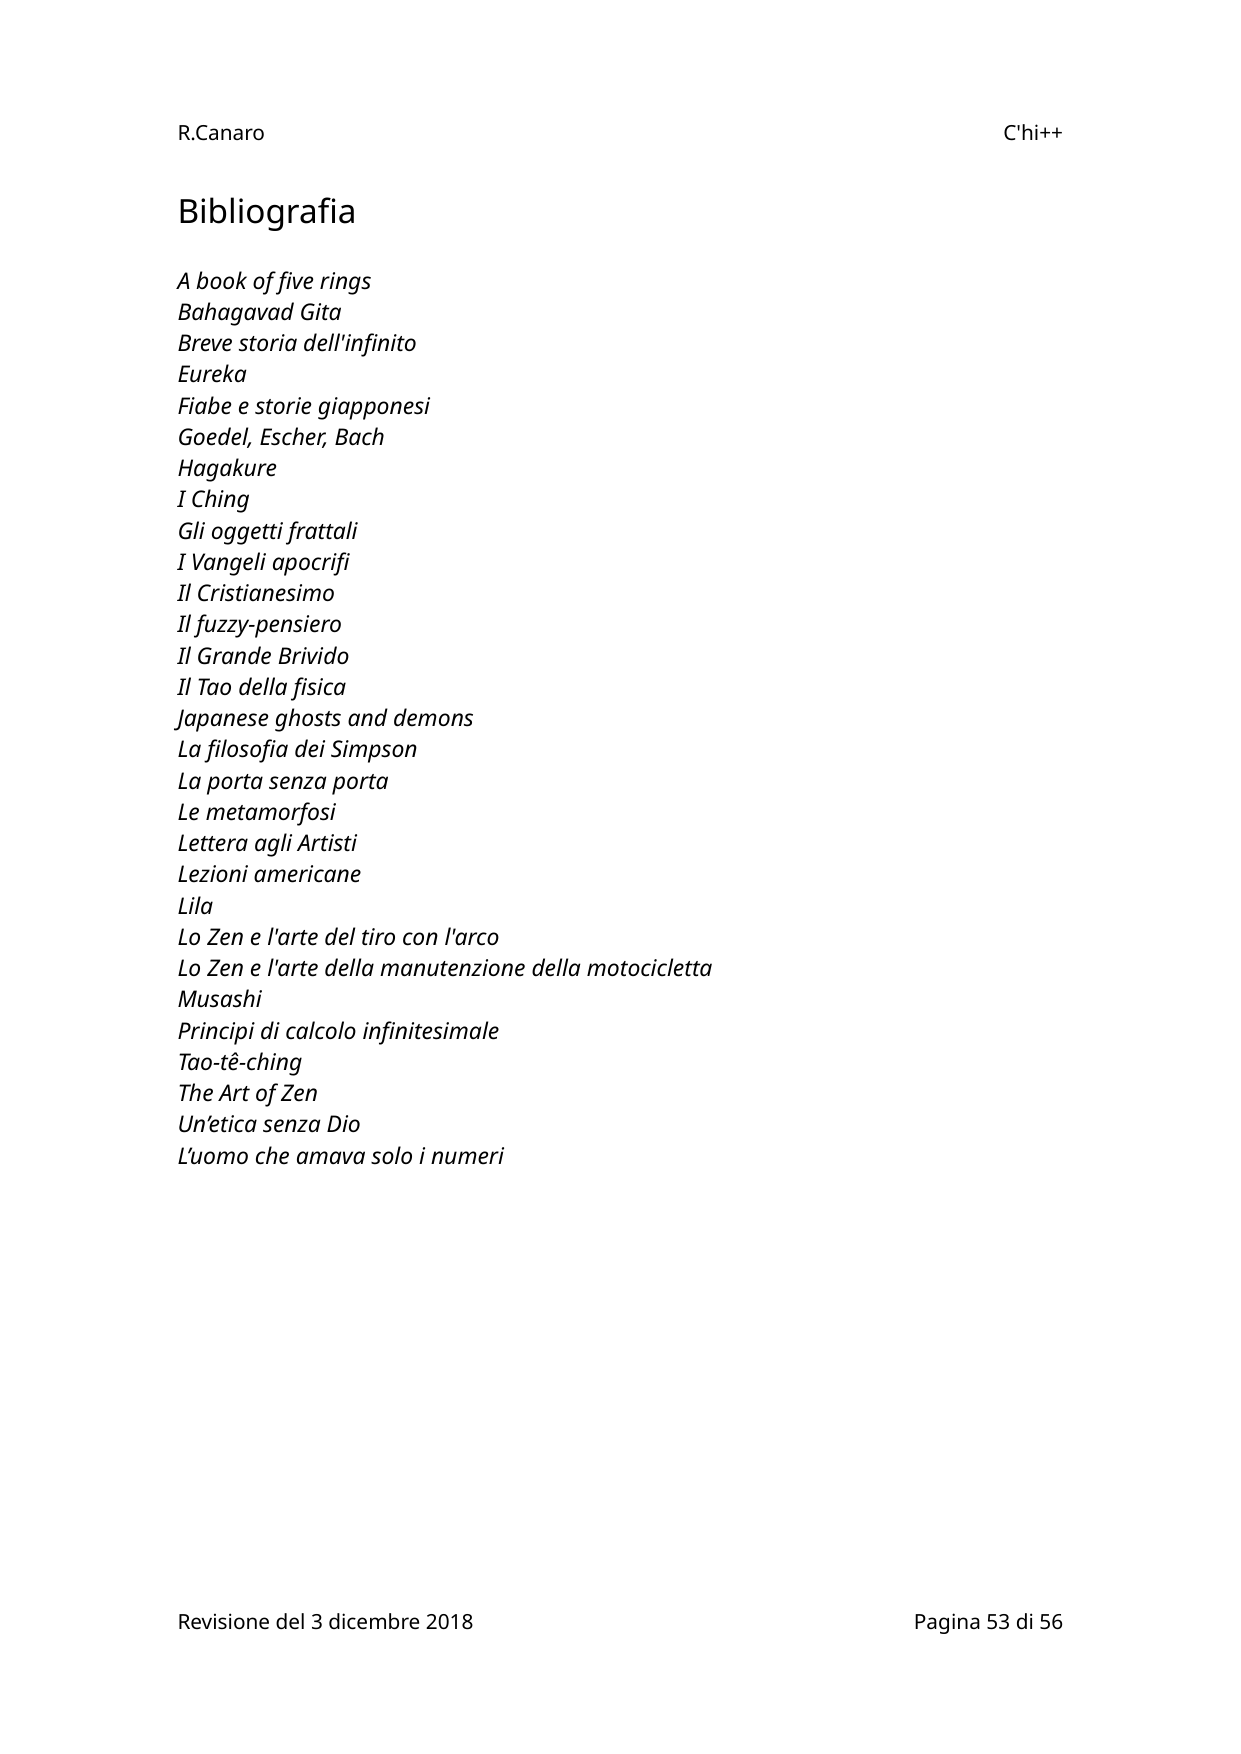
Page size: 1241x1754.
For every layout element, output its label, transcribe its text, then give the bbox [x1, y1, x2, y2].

table_cell La filosofia dei Simpson [166, 733, 931, 764]
table_cell Tao-tê-ching [166, 1046, 931, 1077]
table_cell Eureka [166, 358, 931, 389]
table_cell Un’etica senza Dio [166, 1108, 931, 1139]
table_cell Japanese ghosts and demons [166, 702, 931, 733]
table_cell Musashi [166, 983, 931, 1014]
table_cell Breve storia dell'infinito [166, 327, 931, 358]
table_cell The Art of Zen [166, 1077, 931, 1108]
table_cell Il Cristianesimo [166, 577, 931, 608]
table_cell Lezioni americane [166, 858, 931, 889]
table_cell Goedel, Escher, Bach [166, 421, 931, 452]
table_header A book of five rings [166, 265, 931, 296]
table_cell Principi di calcolo infinitesimale [166, 1015, 931, 1046]
table_cell Lo Zen e l'arte della manutenzione della motocicletta [166, 952, 931, 983]
table_cell Gli oggetti frattali [166, 515, 931, 546]
table_cell Lettera agli Artisti [166, 827, 931, 858]
table_cell Le metamorfosi [166, 796, 931, 827]
table_cell L’uomo che amava solo i numeri [166, 1140, 931, 1171]
table_cell Hagakure [166, 452, 931, 483]
table_cell Fiabe e storie giapponesi [166, 390, 931, 421]
table_cell I Vangeli apocrifi [166, 546, 931, 577]
subtitle Bibliografia [177, 188, 1063, 233]
table_cell Bahagavad Gita [166, 296, 931, 327]
table_cell I Ching [166, 483, 931, 514]
table_cell Il Tao della fisica [166, 671, 931, 702]
table_cell Lo Zen e l'arte del tiro con l'arco [166, 921, 931, 952]
table_cell La porta senza porta [166, 765, 931, 796]
table_cell Il Grande Brivido [166, 640, 931, 671]
table_cell Lila [166, 890, 931, 921]
table_cell Il fuzzy-pensiero [166, 608, 931, 639]
